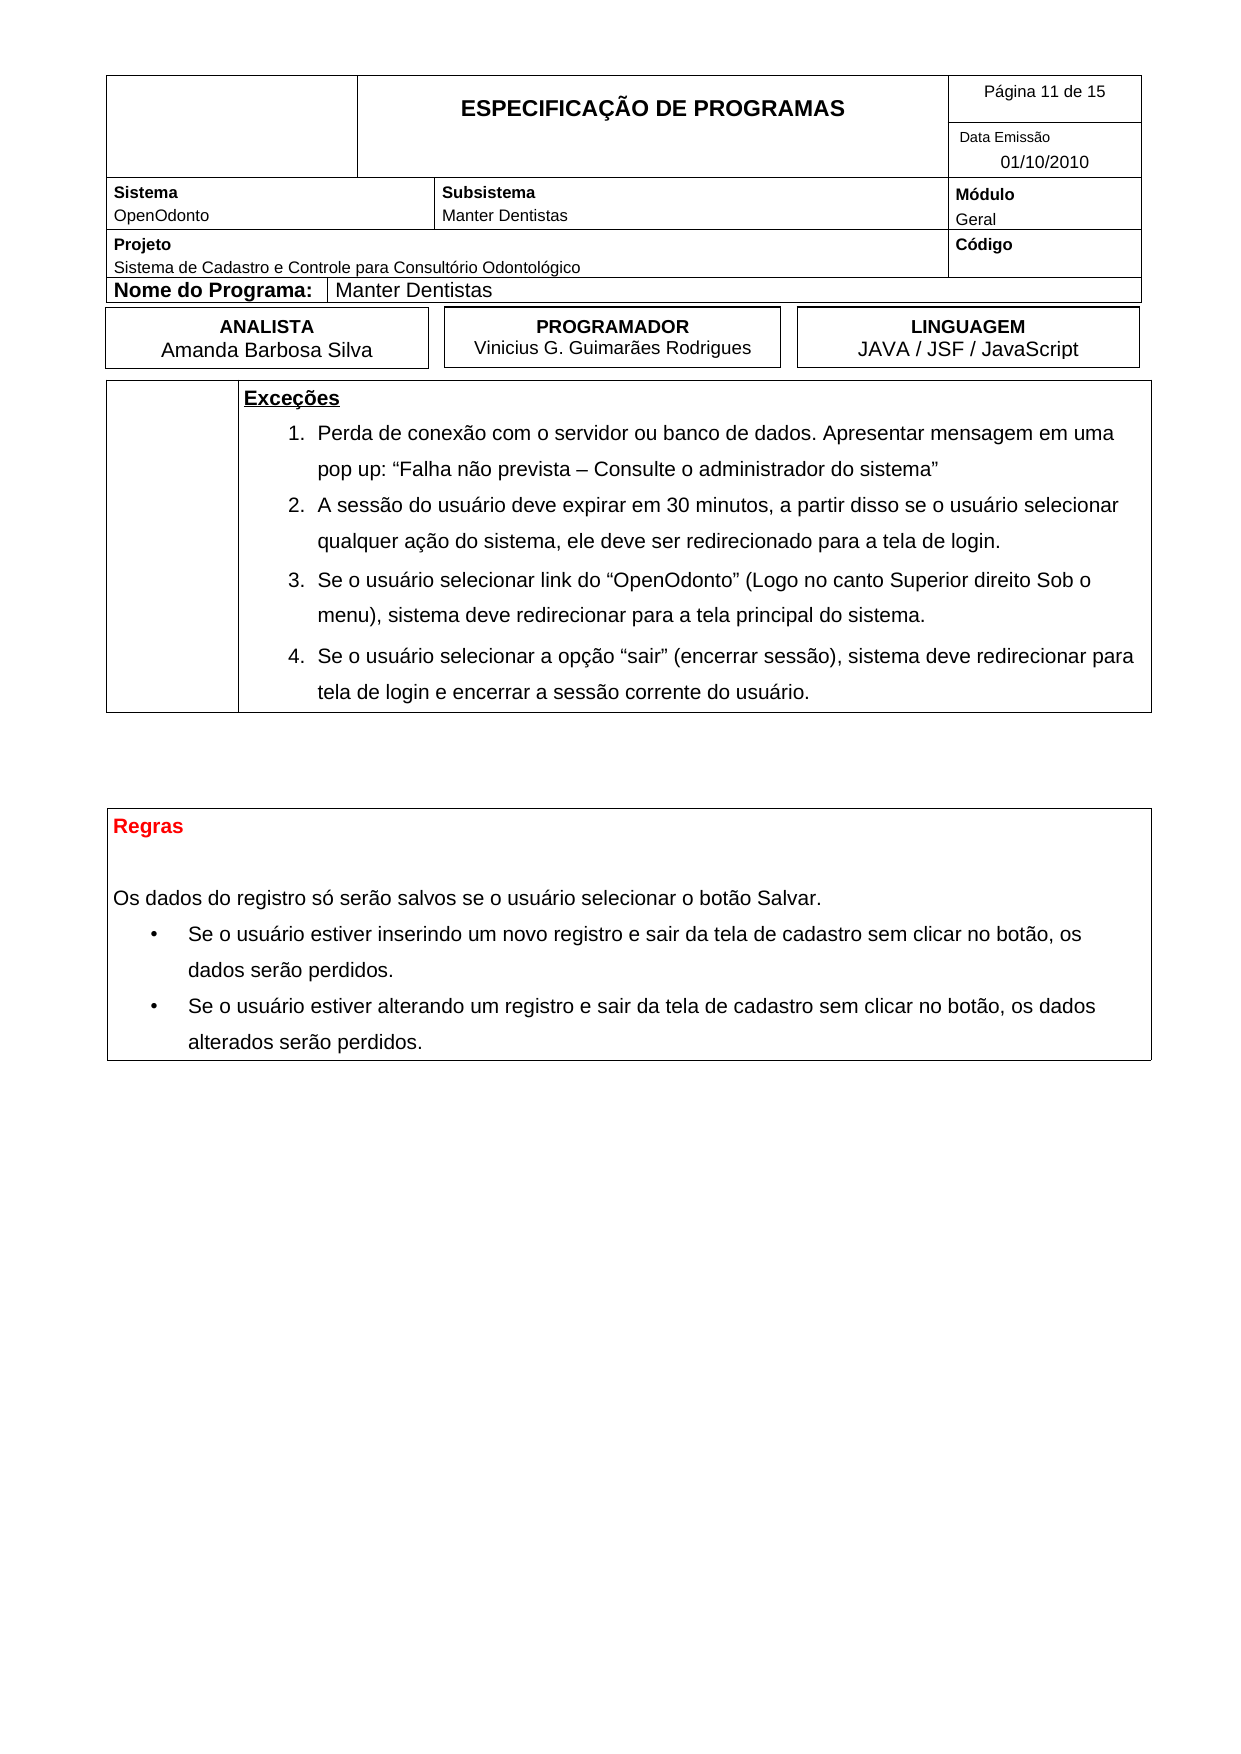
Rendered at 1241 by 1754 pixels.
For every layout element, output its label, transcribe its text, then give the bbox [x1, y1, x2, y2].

table_header [107, 381, 238, 712]
table_header Apresentar ao usuário a tela de cadastro de dentistas. Usuário. Tela principal – menu Cadastro – Dentista Fluxos Principais Obs. O Código do cadastro só será gerado após a inserção e não poderá ser alterado. Sistema apresenta a tela de cadastro de dentista com os campos: Código ( autoincremento gerado automaticamente pelo sistema) – campo inabilitado para edição Nome (campo livre obrigatório) – possui no mínimo 4 e no máximo 100 caracteres CRO (campo livre numérico obrigatório) – deve possur no mínimo 1 caracter maior que 0 – não deverá permitir ao usuário a inserção de letras ou outros caracteres especiais, apenas números entre 9223372036854775808 e 9223372036854775807. O botão lupa para pesquisa pessoa já cadastrada (verificar especificação de programa de associar pessoa cadastrada). Esses campos são gerais e serão apresentados independentemente da aba que o usuário esteja. Na aba Principal serão apresentados os campos: Estado (combo box com registros de estados brasileiros de acordo com a tabela do IBGE) Cidade (campo livre) – no máximo 45 caracteres, quando preenchido no mínimo 3 caracteres. Endereço (campo livre) – no máximo 150 caracteres, quando preenchido no mínimo 4 caracteres. E-mail (campo livre) – validação do E-mail feita de acordo com a RFC-5322 principalmente na seção 3.4.1 e RFC-5321 (ex.: joao@exemplo.com) – no máximo 45 caracteres Observação (área de texto livre) – no máximo 500 caracteres Aba Fone/Contato (verificar especificação de programa de manter telefone). Fluxo Alternativo – Usuário não está logado no sistema Usuário clica na tela principal no menu Cadastro – Dentista. O sistema deverá filtrar as requisiões de URL que contenham /cadastro/... verificando a autenticação do usuário. Caso o usuário esteja autenticado, a requisição prossegue normalmente. Caso o usuário não esteja autenticado, o sistema redireciona para tela de login, e após a autenticação, para a tela principa Caso o usuário esteja efetuando um novo cadastro, após preencher os dados, ele seleciona o botão Salvar ou digitar a tecla “enter” (desde que o foco do cursor esteja em um campo do tipo 'input'). O sistema remove qualquer caractere que não seja alfanumerico, de marcação ou acentuação e aplica uppercase nos campos: nome, especialidade, cidade e endereço. Persiste os dados no banco de dados e exibe mensagem de confirmação “Cadastro efetuado com sucesso”. Fluxos alternativos – inclusão: Fluxo Alternativo 1 – Usuário não preencheu os dados obrigatórios Ao selecionar o botão salvar, o sistema deverá primeiramente validar os campos obrigatórios. Se o sistema verificar que os campos obrigatórios Nome, CRO e Especialidade não foram preenchidos ou se contém conteúdo vazio (espaços). Sistema apresenta mensagem em uma pop up: “Campos obrigatórios não preenchidos.” e retorna a tela de cadastro. Caso o campo esteja nulo o sistema indica acima dos campos obrigatórios não preenchidos a mensagem: “* O valor esta nulo.” Caso o campo esteja com conteúdo vazio (espaços) o sistema indica acima dos campos a mensagem: “* O valor esta vazio.” Se mesmo removendo espaços excedentes o conteúdo do campo seja vazio (espaços) o sistema indica acima dos campos a mensagem: “* O valor tem conteúdo vazio.”. No caso do campo CRO, como é um campo numérico, deverá aceitar números maiores que 1. Caso o usuário informe um número menos, o sistema deverá apresentar a mensagem acima do campo: “* Numero muito pequeno : Minímo exigido = 1”. Fluxo Alternativo 2 – Campos Preenchidos Inválidos Campos Nome, Especialidade, Cidade, Endereço, E-mail e Observação. Após verificar os campos obrigatórios, o sistema deverá realizar as validações abaixo. Possíveis Mensagens: Caso os campos não passem pelas verificações, o sistema deve apresentar a mensagem em uma pop up: “Campos inválidos.”, retornar a tela de cadastro e indicar acima dos campos a mensagem correspondente. Se o sistema verificar que os campos estão nulos deverá apresentar a mensagem: “* O valor esta nulo.” Se o sistema verificar que os campos estão vazios deverá apresentar a mensagem: “* O valor esta vazio.” Se o sistema verificar que os campos estão com conteúdo vazio (ou seja, se contém espaços mesmo após a remoção dos espaços excedentes) deverá apresentar a mensagem: “* O valor tem conteúdo vazio.”. Se o sistema verificar que os campos: Nome, Especialidade, Cidade e Endereço não possuem o mínimo necessário deverá apresentar a mensagem: “* Valor muito curto : Minímo exigido = 'mínimo definido'”. Se o sistema verificar que os campos possuem mais que o máximo permitido deverá apresentar a mensagem: “Valor muito longo : Máximo permitido = 'máximo definido'”. Se o sistema verificar que o campo E-mail não está de acordo com o padrão da RFC-5322 deverá apresentar a mensagem: “* O valor não tem o padrão esperado”. Caso o usuário esteja realizando uma busca, após selecionar o botão Pesquisa: 1. Sistema apresenta uma tela modal com os filtros para pesquisa: Código CPF E-mail Nome E uma tabela de resultados com no máximo (os primeiros) 1000 registros cadastrados, paginando a cada pelo menos 10 registros. A tabela de resultados deve conter as colunas: Especialidade CRO Código Nome O sistema deve apresentar uma barra de scroller (rolagem), com o número de páginas, permitindo ao usuário navegar para a próxima página, para a página anterior, para uma das páginas que esteja visualizando o número e para a última ou primeira página da listagem. O usuário poderá pesquisar com nenhum, um, ou mais filtros. Os resultados da busca devem ser apresentados na tela modal em uma tabela sempre se limitando a no máximo 1000 registros independente dos filtros aplicados e sempre paginando a cada 10 registros. Em todos os casos de busca o resultado da consulta, realizada no banco de dados, deverá conter apenas os campos que serão exibidos na tabela de resultados, ou seja nesse momento não serão recuperados relacionamentos e demais dados. Além de apresentar ao usuário a quantidade de resultados encontrados e o tempo de consulta em segundos. A pesquisa do filtro por especialidade e nome será feita por 'like', ou seja, o usuário poderá digitar parte do nome para efetuar a busca. Caso mais de um filtro de pesquisa seja informado, a pesquisa associará logicamente os filtros de forma complementar, ou seja um filtro 'AND' outro filtro, combinando os dois ou mais valores para pesquisa. O usuário poderá clicar no botão Buscar ou digitar a tecla 'enter' do teclado para efetuar a busca. O foco do cursor deverá estar posicionado em algum campo 'input' da tela de pesquisa para que se possa acionar a busca por meio da tecla 'enter'. Em todos os casos de busca,quando em filtros do tipo 'input' não haverá diferenciação da caixa de texto (case-insensiteve) para filtrar as consultas. Fluxos alternativos – recuperação: Fluxo Alternativo 1 – Usuário não preencheu os dados da pesquisa Caso o usuário não preencha nenhum filtro para pesquisa e clique no botão Buscar da tela modal ou digite 'enter', o sistema deve apresentar todos os registros se limitando ao máximo de 1000, como foi especificado. Fluxo Alternativo 2 – Usuário preencheu os dados da pesquisa inapropriadamente Quando o usuário clicar no botão Buscar da tela modal ou digitar 'enter', o sistema deverá validar os campos: Filtro Especialidade Caso o usuário informe menos do que 3 caracteres, apresentar a mensagem: “* Especialidade = 'valor digitado' : Valor muito curto : Minímo exigido = 3” no canto superior esquerdo da tela modal. Caso o usuário informe mais do que 150 caracteres, apresentar a mensagem: “* Especialidade = 'valor digitado...' : Valor muito longo : Máximo permitido = 150” no canto superior esquerdo da tela modal. Não deverá ser apresentado todo o valor que o usuário digitou, apresentar somente 10 caracteres e colocar reticências. Filtros CRO e Código: Deverá permitir somente números. Caso o usuário digite letras ou outros caracteres o sistema deverá apresentar a mensagem: “* 'nome do filtro' = ' valor digitado' : Não é um numero.” no canto superior equerdo da tela modal. Filtro Nome: Deverá ser informado no mínimo 3 caracteres e no máximo 100 caracteres para a busca. Caso o usuário informe menos do que 3 caracteres, apresentar a mensagem: “* Nome = 'valor digitado' : Valor muito curto : Minímo exigido = 3” no canto superior esquerdo da tela modal. Caso o usuário informe mais do que 100 caracteres, apresentar a mensagem: “* Nome = 'valor digitado...' : Valor muito longo : Máximo permitido = 100” no canto superior esquerdo da tela modal. Não deverá ser apresentado todo o valor que o usuário digitou, apresentar somente 10 caracteres e colocar reticências. Fluxo Alternativo 3 – Usuário realiza nova busca Após preencher ou não os filtros da busca e clicar no botão Buscar da tela modal ou digitar 'enter', o sistema deverá apresentar os resultados da busca e permanecer na tela modal para que o usuário possa ou não realizar uma nova consulta. Fluxos de Exceção – recuperação: Fluxo de Exceção 1 – Usuário fecha a tela modal A partir do momento que a tela modal estiver aberta, o usuário poderá fechar a janela a qualquer momento clicando no 'x' da janela (localizado no cabeçalho, canto direito). O sistema deverá retornar a tela de cadastro. Caso o usuário feche a janela de pesquisa, o modal deverá guardar os dados já digitados e os resultados já apresentados até o momento em que o usuário saia da tela de cadastro. Fluxo de Exceção 2 – Usuário clica no botão Limpar da tela modal A partir do momento em que a tela modal estiver aberta, o usuário poderá clicar no botão Limpar da tela modal. Caso o usuário clique no botão, o sistema deverá limpar todos os valores dos filtros e da tabela de resultados. Caso o usuário esteja alterando ou excluindo um registro, primeiramente será iniciado o fluxo de recuperação. A partir da tela modal, com os resultados da pesquisa apresentados na tabela de resultados, o usuário poderá clicar em qualquer registro (uma linha da tabela), ou seja, na tabela de resultados cada linha (resultado/registro) deve ser um link no qual o usuário poderá, ao clicar, iniciar a ação de carregamento do registro escolhido. Quando o usuário clicar sob o registro, o sistema deve fechar a tela modal e carregar TODAS (inclusive relacionamentos e demais dados) as informações do registro escolhido na tela de cadastro. Caso o usuário esteja editando algum registro e inicie qualquer outro fluxo, sem selecionar o botão salvar, todos os dados alterados serão perdidos. Na alteração, o usuário poderá modificar os dados que desejar e selecionar o botão Salvar. O sistema deve persistir os dados e apresentar a mensagem: “Dados alterados com sucesso!” em uma pop-up. Obs.: Lembrando que o sistema não deve permitir a edição do campo código. Os fluxos alternativos da alteração são os mesmos da INCLUSÃO. Verificar acima. Na exclusão, o usuário poderá selecionar o botão Excluir. O sistema deve confirmar a ação do usuário exibindo a mensagem: “Deseja realmente excluir o registro?” em uma pop-up. Se não houver nenhum registro válido (ou seja, que já esteja salvo no banco de dados, persistente) com as informações carregadas na tela de cadastro, por padrão o sistema deverá inabilitar o botão de excluir. Se o usuário confirmar, o sistema deve verificar se o registro está referenciado em qualquer outra tabela: Caso a referência seja apenas com pessoa e com telefones, o sistema deve excluir todo o registro (tanto dentista, quanto pessoa e telefones) e apresentar a mensagem: “Registro excluído com sucesso”. Caso a referência seja com outras tabelas que herdam de pessoa, o sistema deve excluir somente o registro de dentista e os dados pertencentes a dentista e apresentar a mensagem: “Registro excluído com sucesso”. Os dados de pessoa e de outros que herdam de pessoa não devem ser alterados. Fluxos alternativos - exclusão Fluxo alternativo 1 – Usuário cancelou exclusão Na mensagem de confirmação da ação de exclusão, o usuário poderá cancelar a exclusão. Se o usuário cancelar o sistema deve retornar a tela de cadastro como estava anteriormente, ou seja, com as informações do registro carregadas na tela. O usuário poderá então iniciar qualquer outro fluxo. Fluxo alternativo 2 – Registro referenciado Caso o registro a ser excluído possua refências com outras tabelas(a não ser pessoa , heranças de pessoa e telefones), o sistema não deve pemitir a exlusão do registro. O sistema deve apresentar a mensagem: “Registro referenciado” em uma pop-up e retorna a tela de cadastro como estava anteriormente, ou seja, com as informações do registro carregadas na tela. O usuário poderá iniciar qualquer outro fluxo. Caso o usuário selecione o botão cancelar, o sistema deverá limpar todos os campos preenchidos, até mesmo os campos da aba Fone/Contato, e retornar a aba principal do cadastro. Exceções Perda de conexão com o servidor ou banco de dados. Apresentar mensagem em uma pop up: “Falha não prevista – Consulte o administrador do sistema” A sessão do usuário deve expirar em 30 minutos, a partir disso se o usuário selecionar qualquer ação do sistema, ele deve ser redirecionado para a tela de login. Se o usuário selecionar link do “OpenOdonto” (Logo no canto Superior direito Sob o menu), sistema deve redirecionar para a tela principal do sistema. Se o usuário selecionar a opção “sair” (encerrar sessão), sistema deve redirecionar para tela de login e encerrar a sessão corrente do usuário. [239, 381, 1151, 712]
table_header Regras Os dados do registro só serão salvos se o usuário selecionar o botão Salvar. Se o usuário estiver inserindo um novo registro e sair da tela de cadastro sem clicar no botão, os dados serão perdidos. Se o usuário estiver alterando um registro e sair da tela de cadastro sem clicar no botão, os dados alterados serão perdidos. [108, 809, 1151, 1059]
